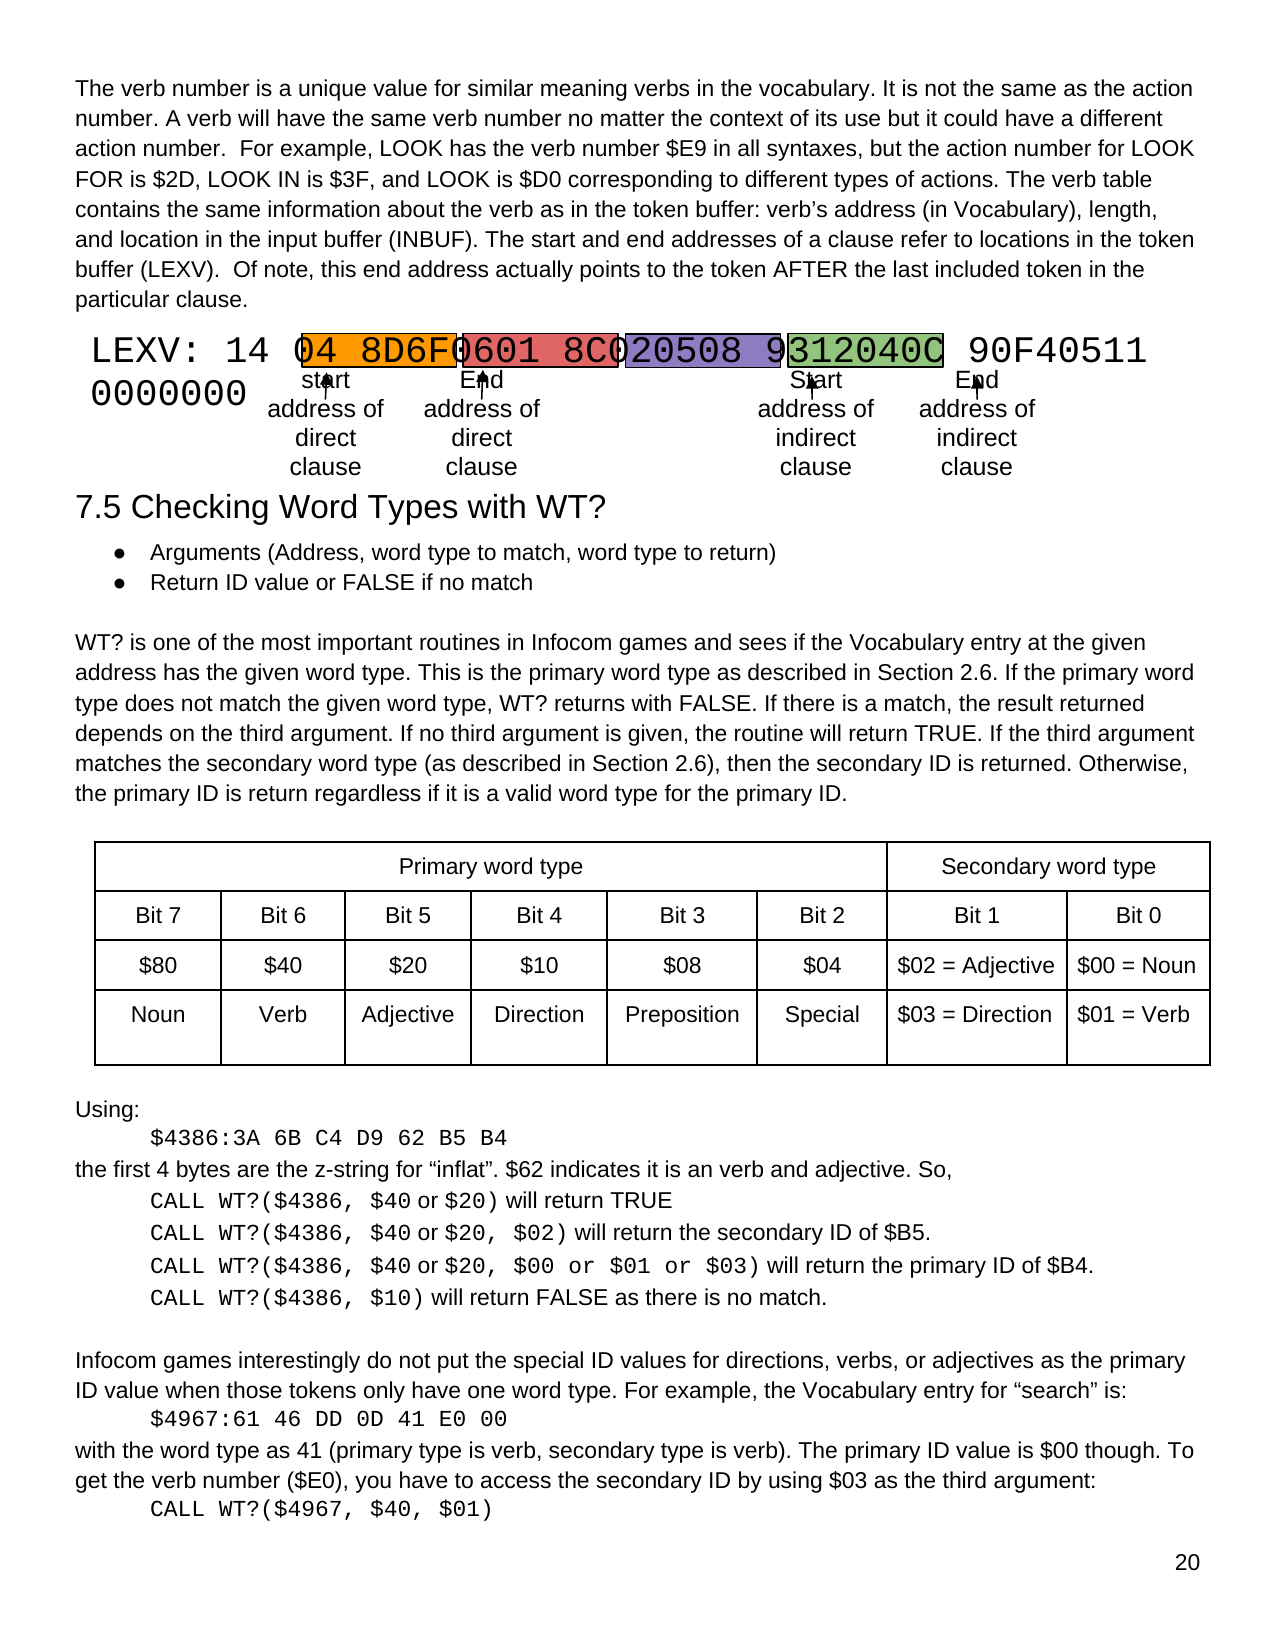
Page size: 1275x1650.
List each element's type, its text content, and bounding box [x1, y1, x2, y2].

table_cell $40 [222, 941, 344, 988]
table_cell $20 [346, 941, 470, 988]
table_cell Bit 4 [472, 892, 606, 939]
table_cell Bit 6 [222, 892, 344, 939]
table_cell $04 [758, 941, 886, 988]
table_cell Direction [472, 991, 606, 1064]
table_cell $80 [96, 941, 220, 988]
list Arguments (Address, word type to match, word type to return) [112, 538, 1200, 565]
table_cell $01 = Verb [1068, 991, 1209, 1064]
table_cell Noun [96, 991, 220, 1064]
subtitle 7.5 Checking Word Types with WT? [75, 488, 1200, 526]
table_cell $08 [608, 941, 756, 988]
text CALL WT?($4386, $40 or $20, $00 or $01 or $03) will return the primary ID of $B4. [75, 1252, 1200, 1280]
table_cell $03 = Direction [888, 991, 1066, 1064]
table_cell Bit 5 [346, 892, 470, 939]
table_cell Bit 7 [96, 892, 220, 939]
table_cell Preposition [608, 991, 756, 1064]
text CALL WT?($4386, $10) will return FALSE as there is no match. [75, 1284, 1200, 1312]
table_cell Bit 3 [608, 892, 756, 939]
text CALL WT?($4386, $40 or $20, $02) will return the secondary ID of $B5. [75, 1219, 1200, 1247]
table_cell Bit 1 [888, 892, 1066, 939]
list Return ID value or FALSE if no match [112, 569, 1200, 595]
text the first 4 bytes are the z-string for “inflat”. $62 indicates it is an verb and adjective. So, [75, 1156, 1200, 1183]
text CALL WT?($4967, $40, $01) [75, 1497, 1200, 1523]
table_cell Bit 2 [758, 892, 886, 939]
text $4386:3A 6B C4 D9 62 B5 B4 [75, 1127, 1200, 1152]
text WT? is one of the most important routines in Infocom games and sees if the Vocabulary entry at the given address has the given word type. This is the primary word type as described in Section 2.6. If the primary word type does not match the given word type, WT? returns with FALSE. If there is a match, the result returned depends on the third argument. If no third argument is given, the routine will return TRUE. If the third argument matches the secondary word type (as described in Section 2.6), then the secondary ID is returned. Otherwise, the primary ID is return regardless if it is a valid word type for the primary ID. [75, 629, 1200, 807]
table_cell Adjective [346, 991, 470, 1064]
text with the word type as 41 (primary type is verb, secondary type is verb). The primary ID value is $00 though. To get the verb number ($E0), you have to access the secondary ID by using $03 as the third argument: [75, 1437, 1200, 1493]
table_cell Verb [222, 991, 344, 1064]
text Using: [75, 1096, 1200, 1123]
text Infocom games interestingly do not put the special ID values for directions, verbs, or adjectives as the primary ID value when those tokens only have one word type. For example, the Vocabulary entry for “search” is: [75, 1347, 1200, 1403]
text The verb number is a unique value for similar meaning verbs in the vocabulary. It is not the same as the action number. A verb will have the same verb number no matter the context of its use but it could have a different action number. For example, LOOK has the verb number $E9 in all syntaxes, but the action number for LOOK FOR is $2D, LOOK IN is $3F, and LOOK is $D0 corresponding to different types of actions. The verb table contains the same information about the verb as in the token buffer: verb’s address (in Vocabulary), length, and location in the input buffer (INBUF). The start and end addresses of a clause refer to locations in the token buffer (LEXV). Of note, this end address actually points to the token AFTER the last included token in the particular clause. [75, 75, 1200, 313]
table_header Primary word type [96, 843, 886, 890]
table_cell $00 = Noun [1068, 941, 1209, 988]
table_cell $10 [472, 941, 606, 988]
table_cell $02 = Adjective [888, 941, 1066, 988]
table_header Secondary word type [888, 843, 1209, 890]
table_cell Bit 0 [1068, 892, 1209, 939]
text CALL WT?($4386, $40 or $20) will return TRUE [75, 1187, 1200, 1215]
table_cell Special [758, 991, 886, 1064]
text $4967:61 46 DD 0D 41 E0 00 [75, 1407, 1200, 1433]
